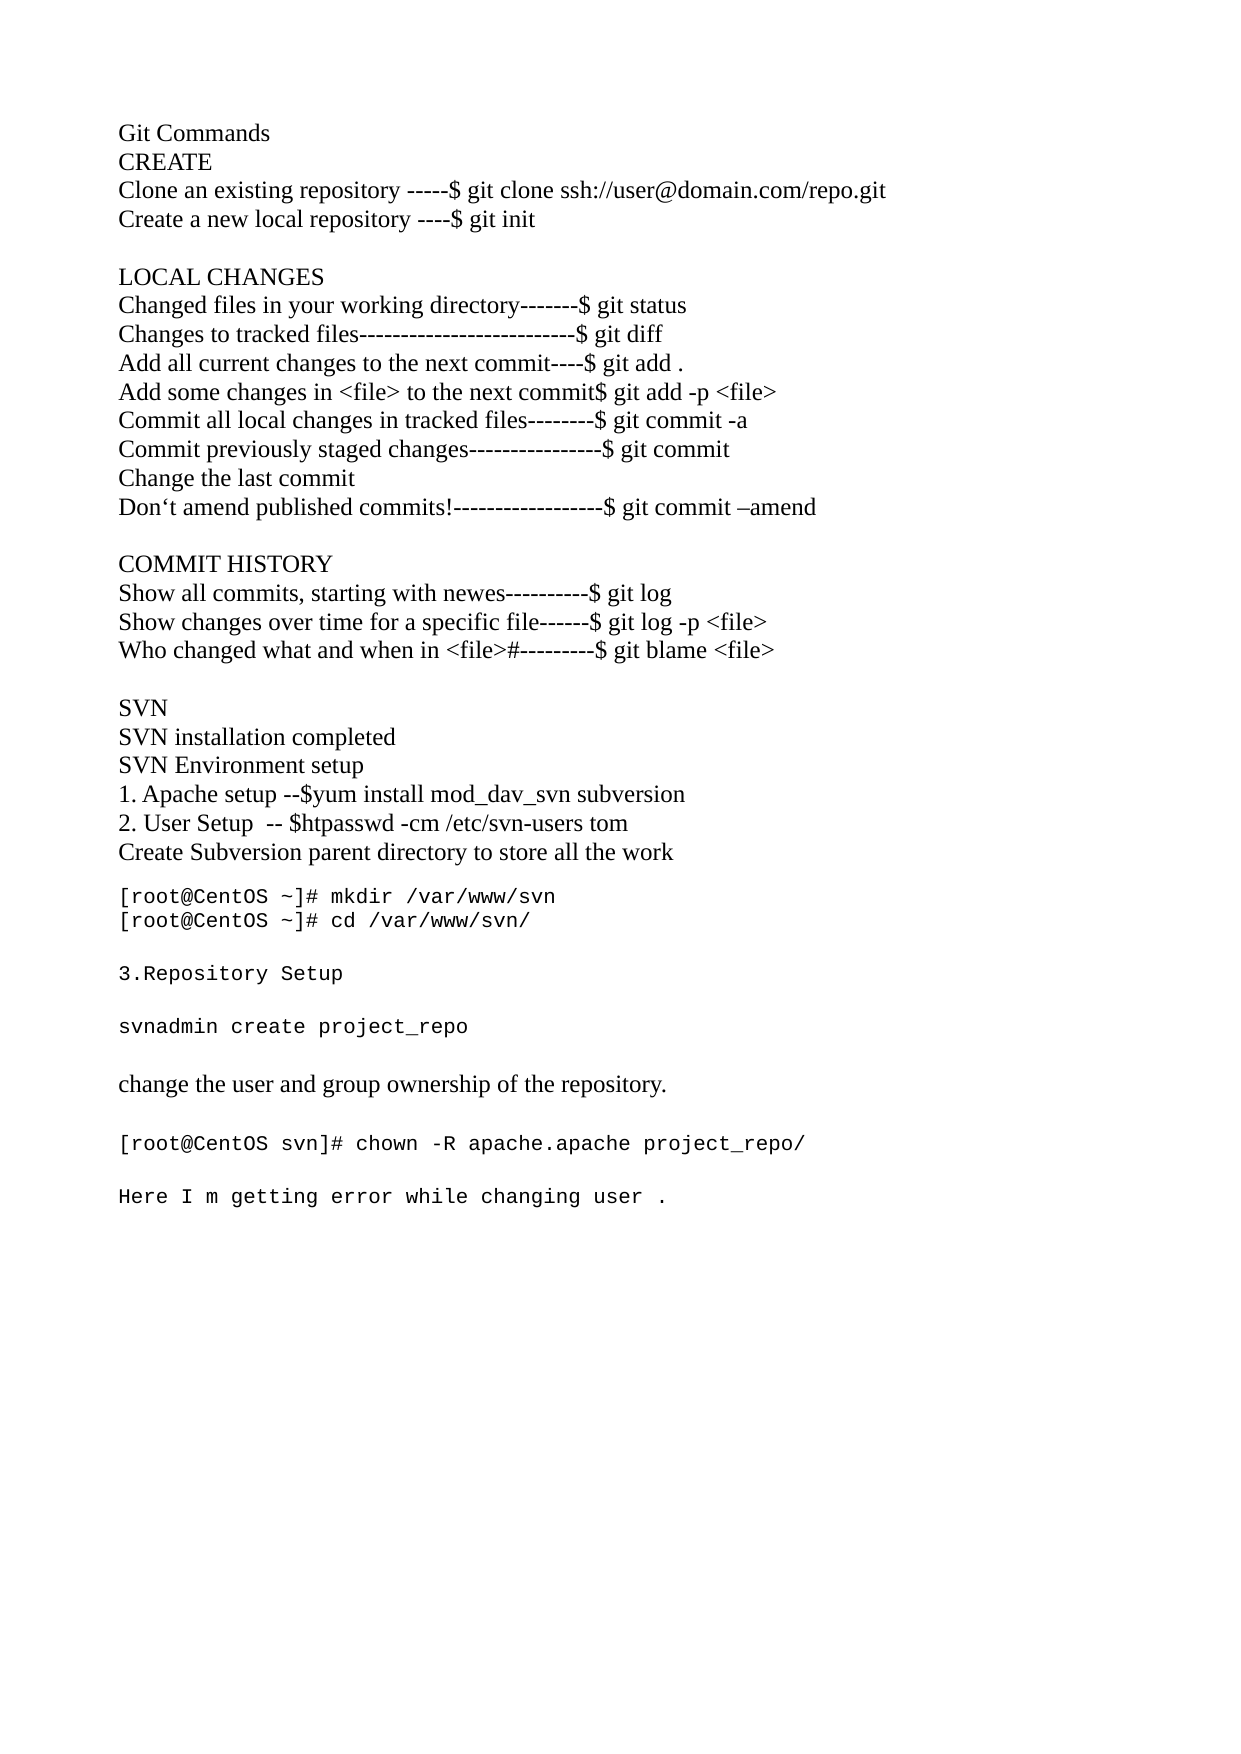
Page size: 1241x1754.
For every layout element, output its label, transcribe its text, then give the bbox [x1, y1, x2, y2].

text Show all commits, starting with newes----------$ git log [118, 578, 1122, 607]
text Changes to tracked files--------------------------$ git diff [118, 319, 1122, 348]
text 1. Apache setup --$yum install mod_dav_svn subversion [118, 779, 1122, 808]
text Create a new local repository ----$ git init [118, 204, 1122, 233]
text [root@CentOS ~]# mkdir /var/www/svn [118, 886, 1122, 909]
text SVN Environment setup [118, 751, 1122, 779]
text SVN installation completed [118, 722, 1122, 751]
text COMMIT HISTORY [118, 549, 1122, 578]
text [root@CentOS svn]# chown -R apache.apache project_repo/ [118, 1133, 1122, 1157]
text svnadmin create project_repo [118, 1016, 1122, 1039]
text Who changed what and when in <file>#---------$ git blame <file> [118, 636, 1122, 664]
text LOCAL CHANGES [118, 262, 1122, 291]
text Add some changes in <file> to the next commit$ git add -p <file> [118, 377, 1122, 406]
text Git Commands [118, 118, 1122, 147]
text SVN [118, 693, 1122, 722]
text [root@CentOS ~]# cd /var/www/svn/ [118, 909, 1122, 933]
text Changed files in your working directory-------$ git status [118, 291, 1122, 319]
text Commit previously staged changes----------------$ git commit [118, 434, 1122, 463]
text Clone an existing repository -----$ git clone ssh://user@domain.com/repo.git [118, 176, 1122, 204]
text Change the last commit [118, 463, 1122, 492]
text 3.Repository Setup [118, 963, 1122, 986]
text Here I m getting error while changing user . [118, 1186, 1122, 1210]
text CREATE [118, 147, 1122, 176]
text 2. User Setup -- $htpasswd -cm /etc/svn-users tom [118, 808, 1122, 837]
text change the user and group ownership of the repository. [118, 1069, 1122, 1098]
text Show changes over time for a specific file------$ git log -p <file> [118, 607, 1122, 636]
text Add all current changes to the next commit----$ git add . [118, 348, 1122, 377]
text Create Subversion parent directory to store all the work [118, 837, 1122, 866]
text Commit all local changes in tracked files--------$ git commit -a [118, 406, 1122, 434]
text Don‘t amend published commits!------------------$ git commit –amend [118, 492, 1122, 521]
